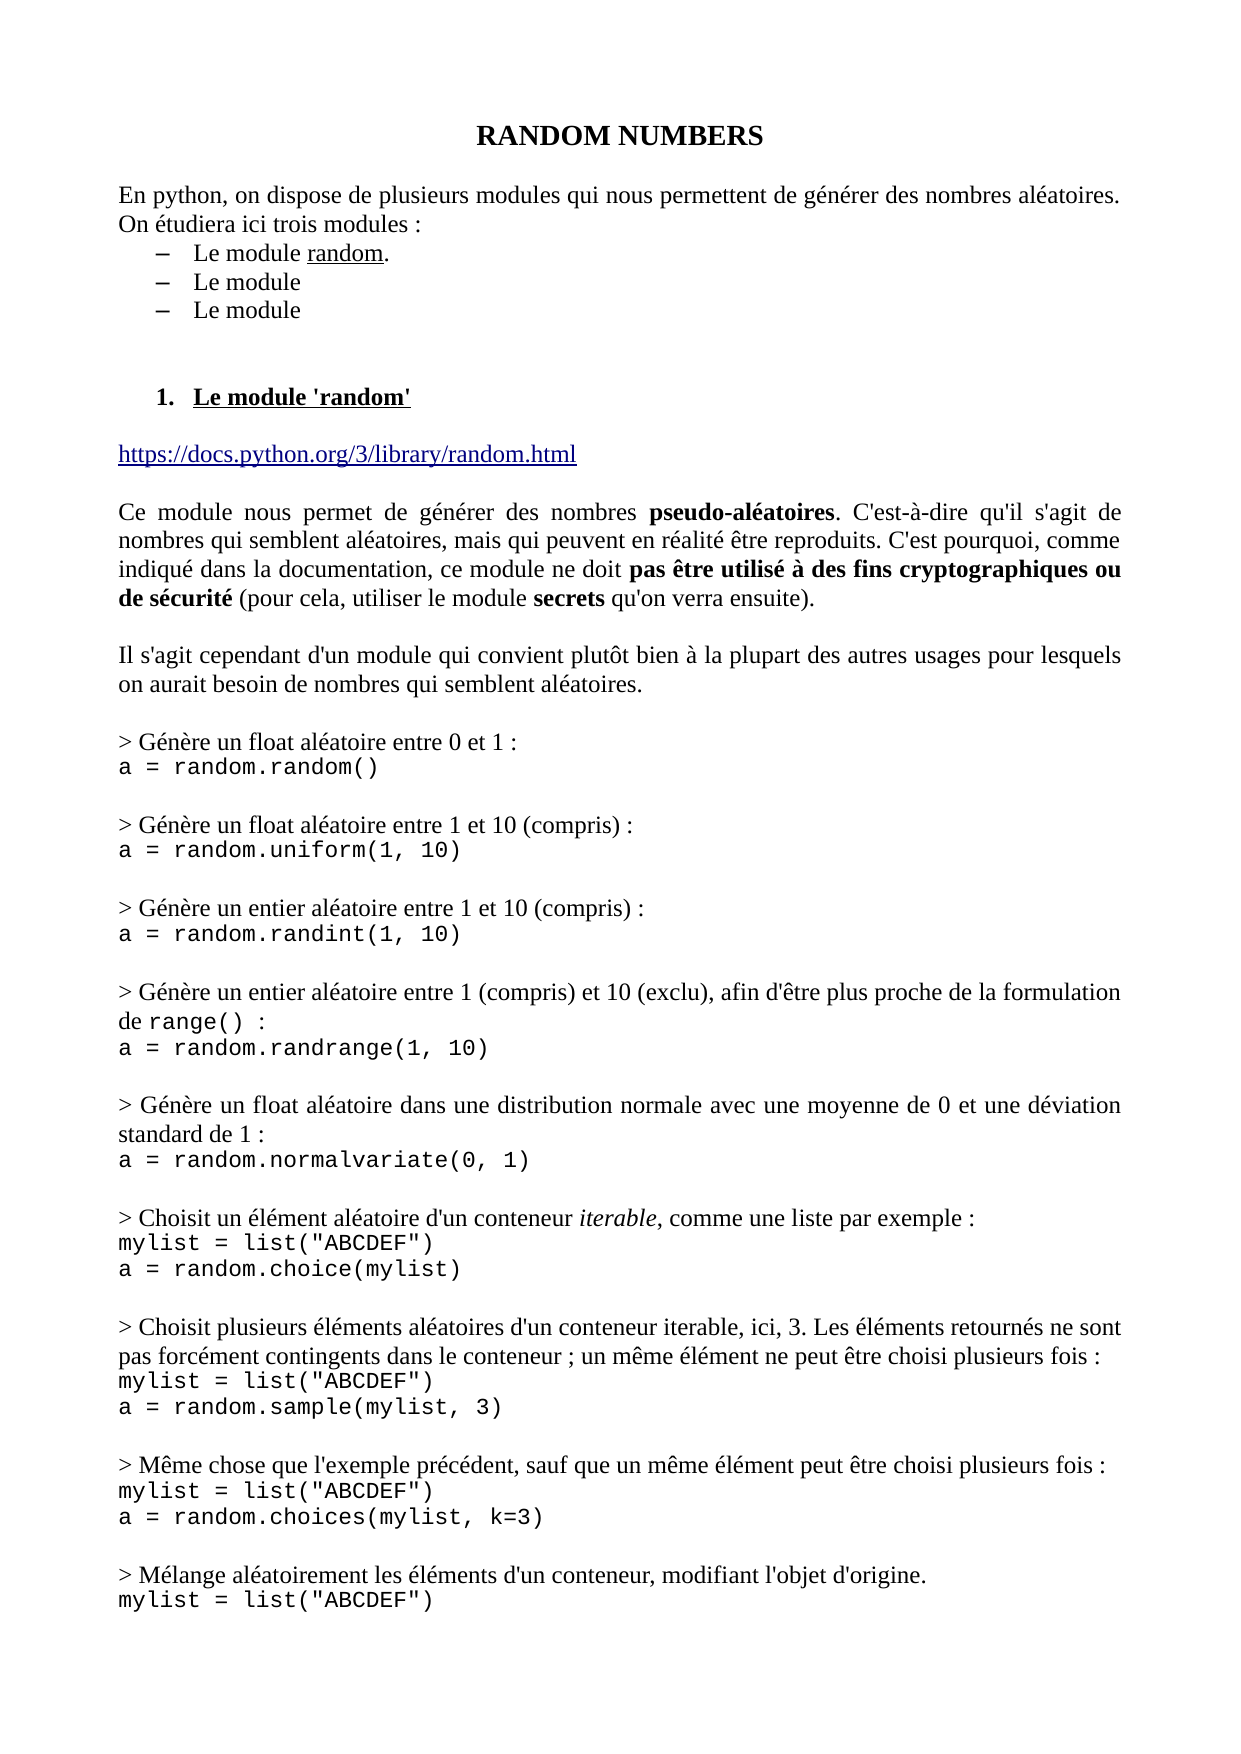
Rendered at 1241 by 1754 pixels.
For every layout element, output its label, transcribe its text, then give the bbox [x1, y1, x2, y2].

text a = random.choice(mylist) [118, 1257, 1122, 1283]
text Il s'agit cependant d'un module qui convient plutôt bien à la plupart des autres usages pour lesquels on aurait besoin de nombres qui semblent aléatoires. [118, 640, 1122, 698]
text mylist = list("ABCDEF") [118, 1588, 1122, 1614]
text > Mélange aléatoirement les éléments d'un conteneur, modifiant l'objet d'origine. [118, 1560, 1122, 1588]
text > Génère un entier aléatoire entre 1 et 10 (compris) : [118, 893, 1122, 922]
text En python, on dispose de plusieurs modules qui nous permettent de générer des nombres aléatoires. On étudiera ici trois modules : [118, 180, 1122, 238]
text > Génère un entier aléatoire entre 1 (compris) et 10 (exclu), afin d'être plus proche de la formulation de range() : [118, 977, 1122, 1036]
text a = random.randrange(1, 10) [118, 1036, 1122, 1062]
text a = random.choices(mylist, k=3) [118, 1505, 1122, 1531]
list Le module 'random' [156, 382, 1122, 410]
list Le module random. [156, 238, 1122, 267]
list Le module [156, 267, 1122, 295]
text > Même chose que l'exemple précédent, sauf que un même élément peut être choisi plusieurs fois : [118, 1450, 1122, 1479]
text mylist = list("ABCDEF") [118, 1479, 1122, 1505]
text Ce module nous permet de générer des nombres pseudo-aléatoires. C'est-à-dire qu'il s'agit de nombres qui semblent aléatoires, mais qui peuvent en réalité être reproduits. C'est pourquoi, comme indiqué dans la documentation, ce module ne doit pas être utilisé à des fins cryptographiques ou de sécurité (pour cela, utiliser le module secrets qu'on verra ensuite). [118, 497, 1122, 612]
text > Génère un float aléatoire dans une distribution normale avec une moyenne de 0 et une déviation standard de 1 : [118, 1091, 1122, 1148]
text https://docs.python.org/3/library/random.html [118, 439, 1122, 468]
text a = random.uniform(1, 10) [118, 839, 1122, 865]
list Le module [156, 295, 1122, 324]
text mylist = list("ABCDEF") [118, 1370, 1122, 1396]
text > Choisit plusieurs éléments aléatoires d'un conteneur iterable, ici, 3. Les éléments retournés ne sont pas forcément contingents dans le conteneur ; un même élément ne peut être choisi plusieurs fois : [118, 1312, 1122, 1370]
text a = random.random() [118, 755, 1122, 781]
text a = random.sample(mylist, 3) [118, 1396, 1122, 1422]
text > Choisit un élément aléatoire d'un conteneur iterable, comme une liste par exemple : [118, 1203, 1122, 1232]
text RANDOM NUMBERS [118, 118, 1122, 152]
text > Génère un float aléatoire entre 1 et 10 (compris) : [118, 810, 1122, 839]
text > Génère un float aléatoire entre 0 et 1 : [118, 727, 1122, 755]
text mylist = list("ABCDEF") [118, 1232, 1122, 1257]
text a = random.normalvariate(0, 1) [118, 1148, 1122, 1174]
text a = random.randint(1, 10) [118, 922, 1122, 948]
